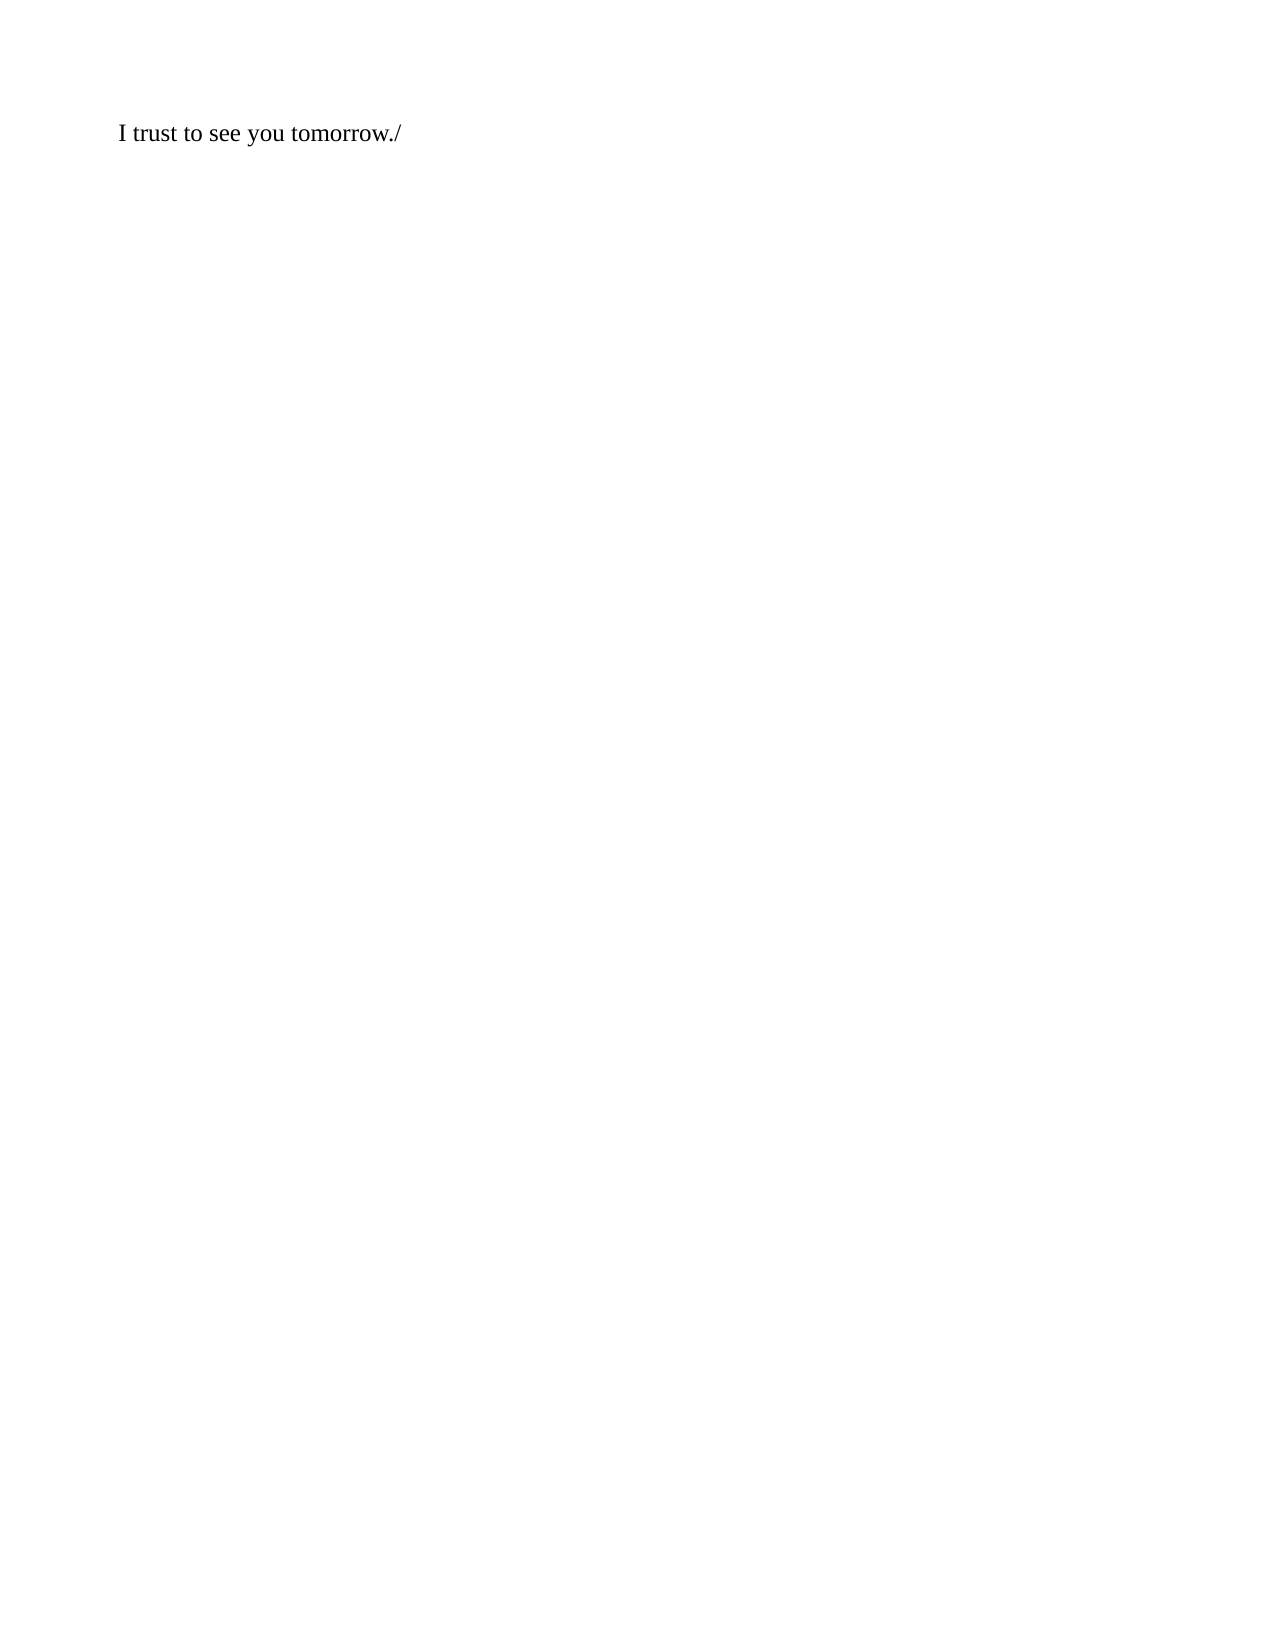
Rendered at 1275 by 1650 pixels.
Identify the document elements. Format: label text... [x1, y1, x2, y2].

text I trust to see you tomorrow./ [118, 118, 1157, 147]
